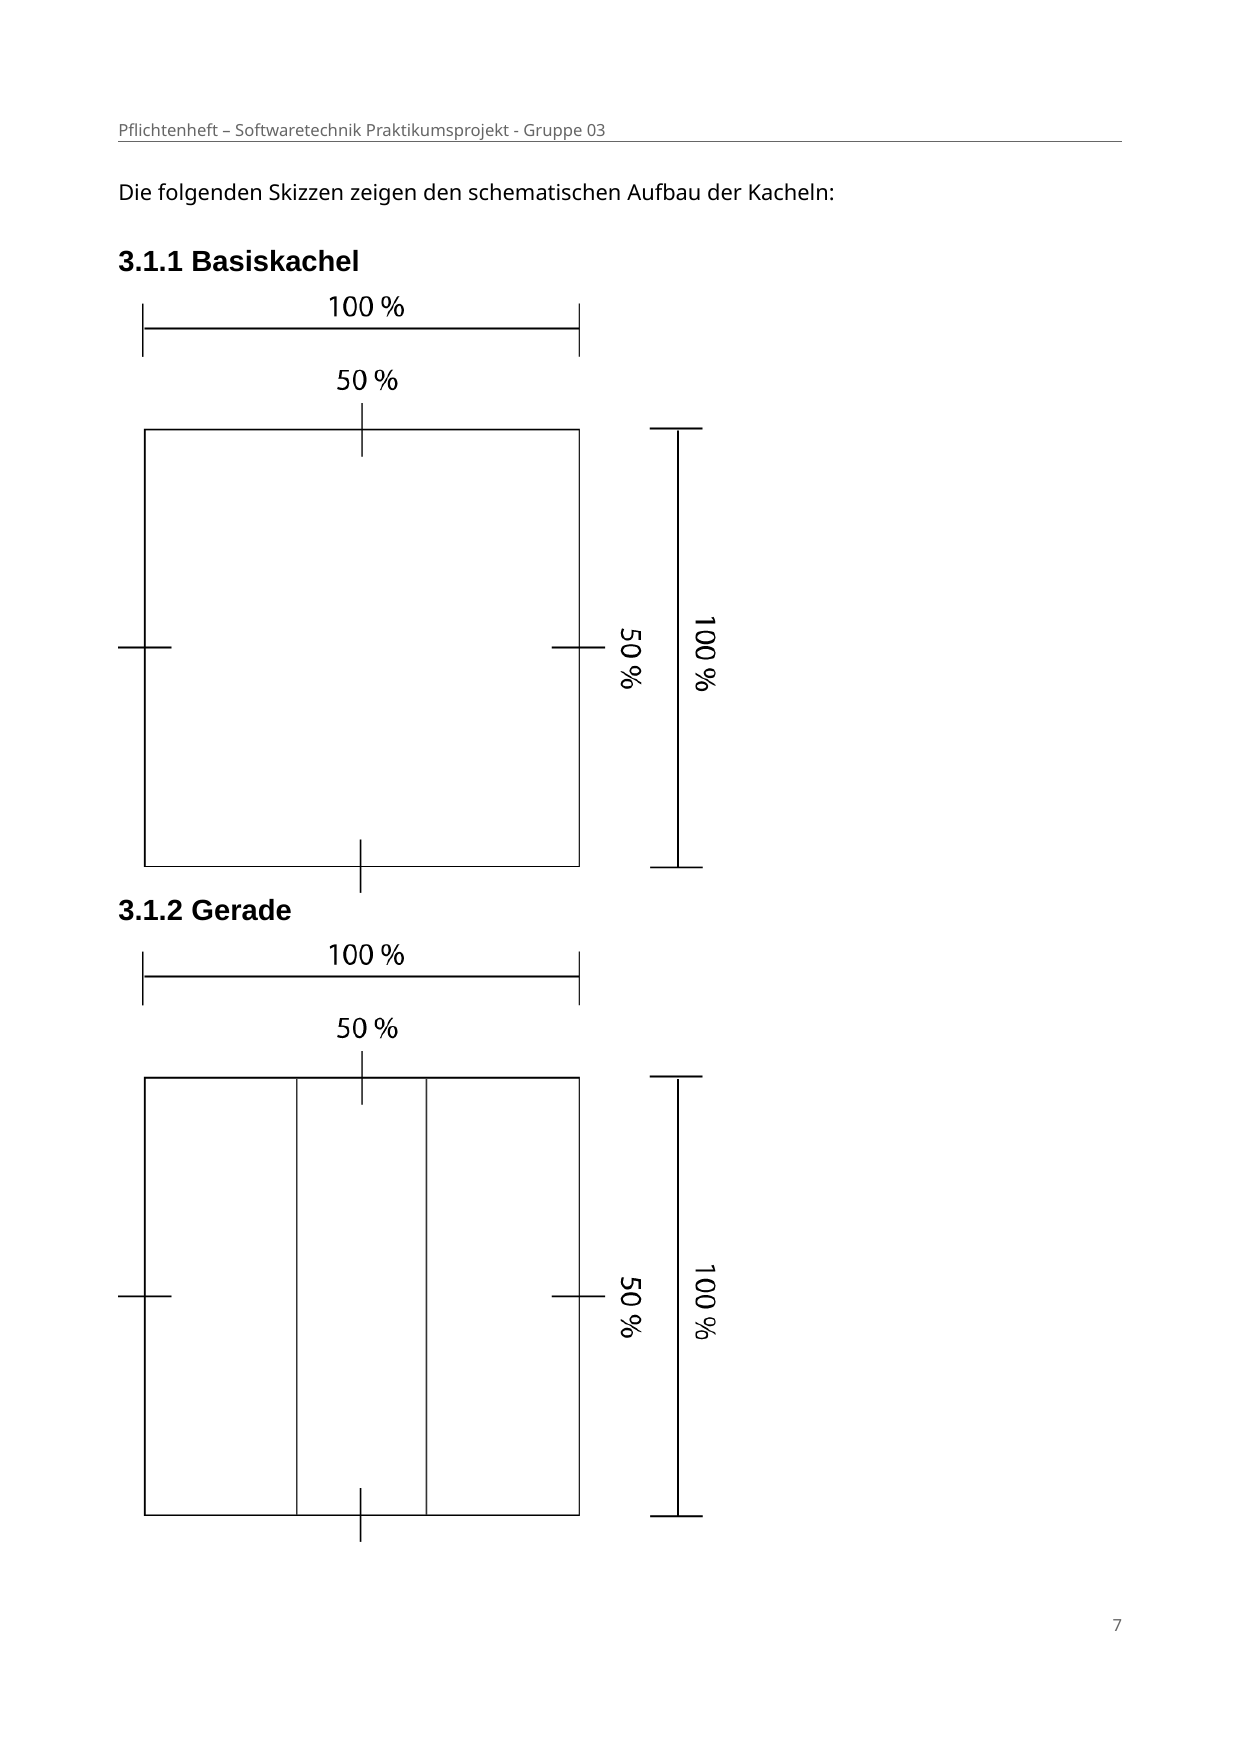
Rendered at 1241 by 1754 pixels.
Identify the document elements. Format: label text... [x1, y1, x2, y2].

text Die folgenden Skizzen zeigen den schematischen Aufbau der Kacheln: [118, 177, 1122, 207]
subtitle Gerade [118, 316, 1122, 926]
picture [118, 938, 721, 1542]
picture [118, 290, 721, 893]
subtitle Basiskachel [118, 244, 1122, 278]
